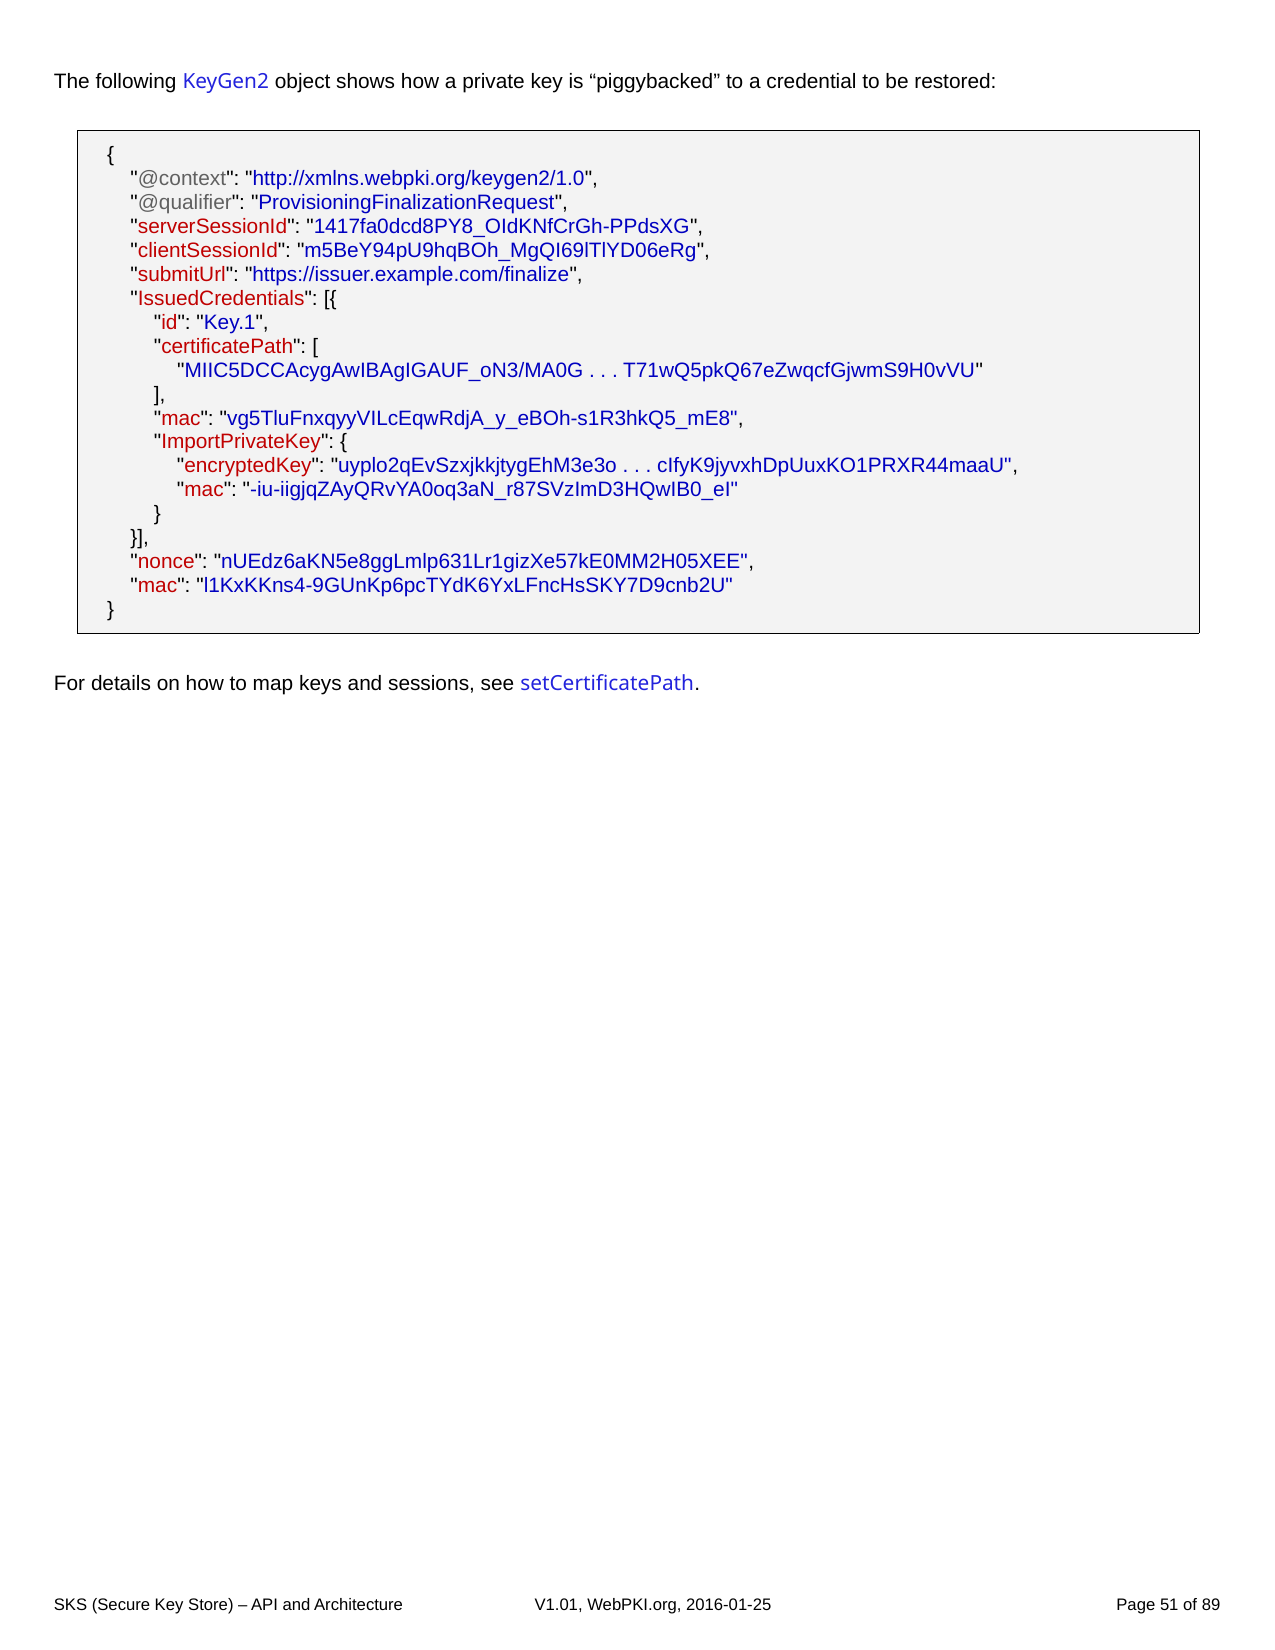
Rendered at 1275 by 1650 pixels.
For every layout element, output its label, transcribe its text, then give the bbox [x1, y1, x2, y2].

text The following KeyGen2 object shows how a private key is “piggybacked” to a credential to be restored: [54, 66, 1221, 118]
text For details on how to map keys and sessions, see setCertificatePath. [54, 668, 1221, 697]
table_header { "@context": "http://xmlns.webpki.org/keygen2/1.0", "@qualifier": "ProvisioningFinalizationRequest", "serverSessionId": "1417fa0dcd8PY8_OIdKNfCrGh-PPdsXG", "clientSessionId": "m5BeY94pU9hqBOh_MgQI69lTlYD06eRg", "submitUrl": "https://issuer.example.com/finalize", "IssuedCredentials": [{ "id": "Key.1", "certificatePath": [ "MIIC5DCCAcygAwIBAgIGAUF_oN3/MA0G . . . T71wQ5pkQ67eZwqcfGjwmS9H0vVU" ], "mac": "vg5TluFnxqyyVILcEqwRdjA_y_eBOh-s1R3hkQ5_mE8", "ImportPrivateKey": { "encryptedKey": "uyplo2qEvSzxjkkjtygEhM3e3o . . . cIfyK9jyvxhDpUuxKO1PRXR44maaU", "mac": "-iu-iigjqZAyQRvYA0oq3aN_r87SVzImD3HQwIB0_eI" } }], "nonce": "nUEdz6aKN5e8ggLmlp631Lr1gizXe57kE0MM2H05XEE", "mac": "l1KxKKns4-9GUnKp6pcTYdK6YxLFncHsSKY7D9cnb2U" } [78, 131, 1199, 633]
